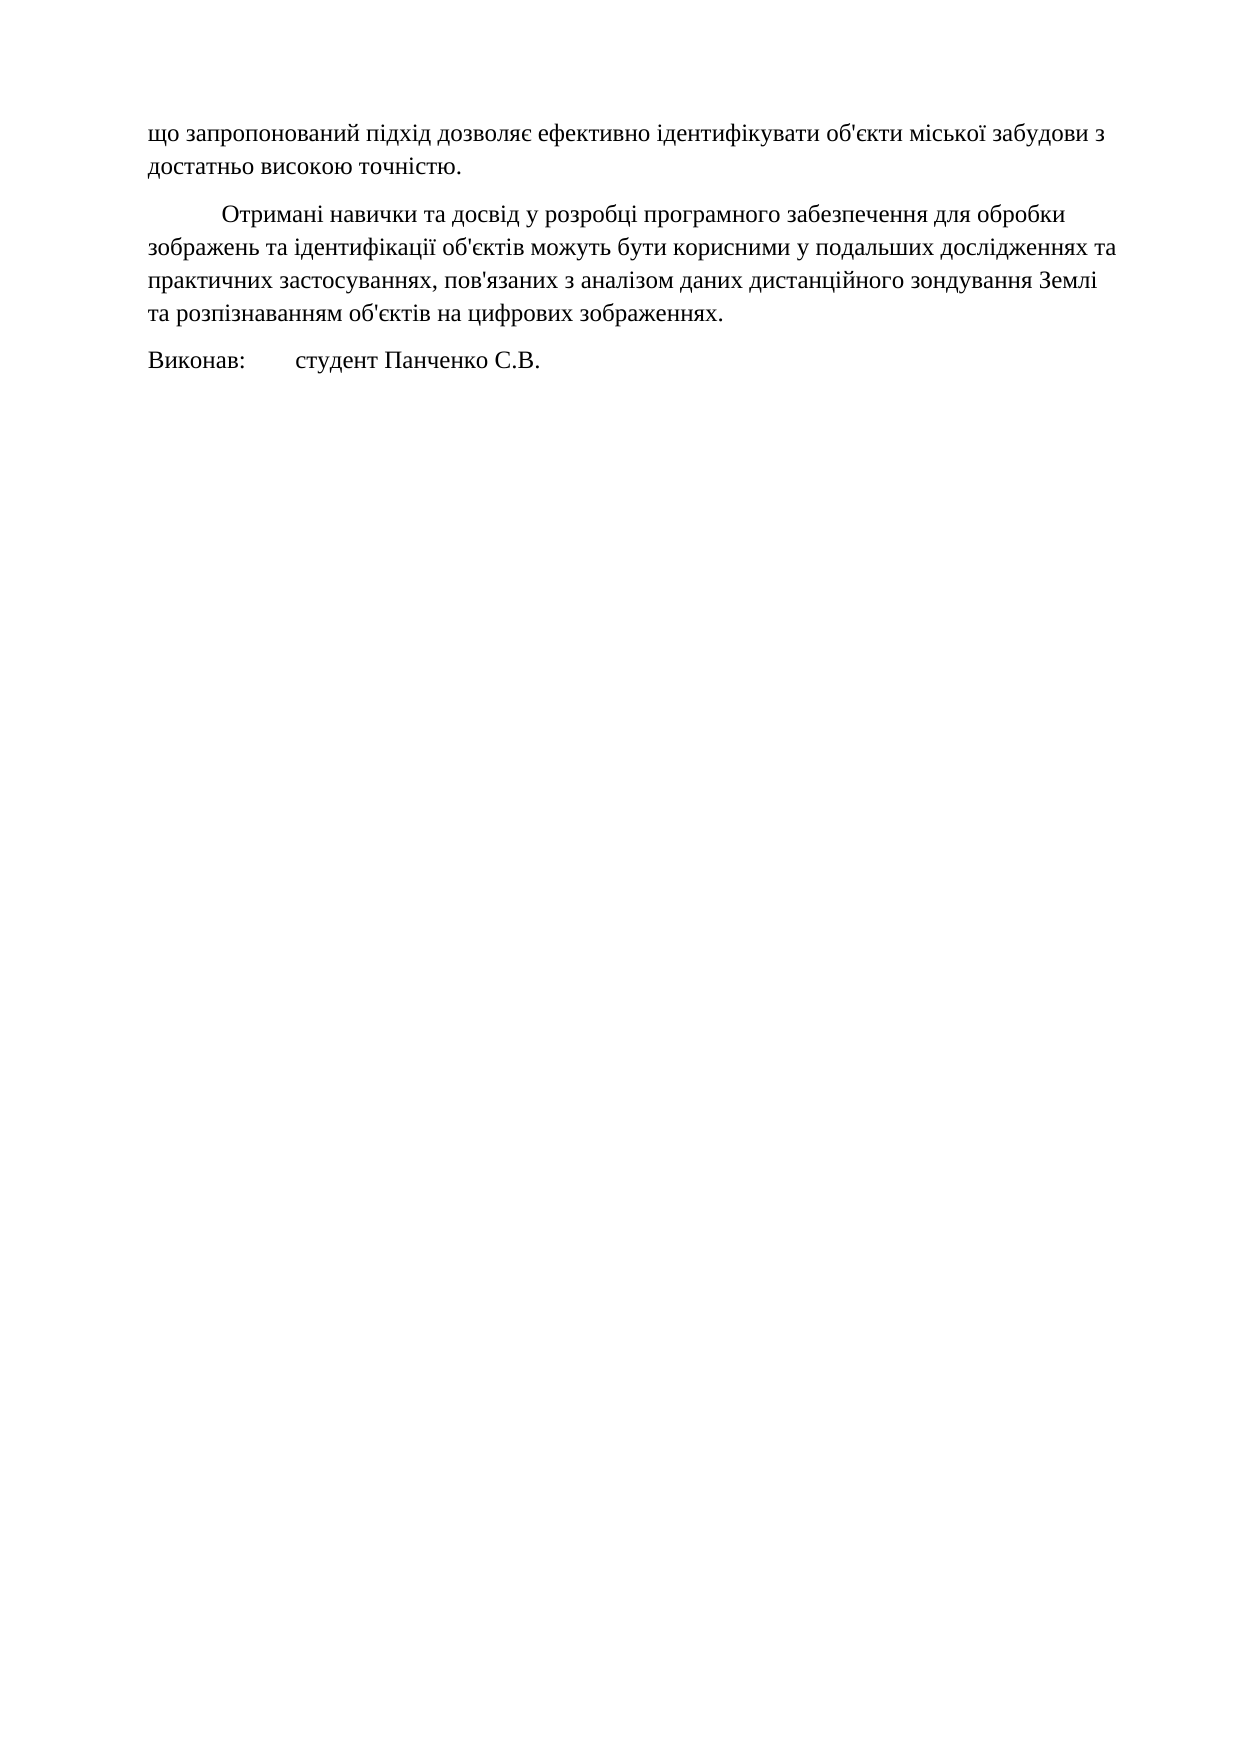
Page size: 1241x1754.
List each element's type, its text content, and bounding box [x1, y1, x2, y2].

text Виконав: студент Панченко С.В. [148, 345, 1122, 374]
text що запропонований підхід дозволяє ефективно ідентифікувати об'єкти міської забудови з достатньо високою точністю. [148, 118, 1122, 180]
text Отримані навички та досвід у розробці програмного забезпечення для обробки зображень та ідентифікації об'єктів можуть бути корисними у подальших дослідженнях та практичних застосуваннях, пов'язаних з аналізом даних дистанційного зондування Землі та розпізнаванням об'єктів на цифрових зображеннях. [148, 199, 1122, 327]
